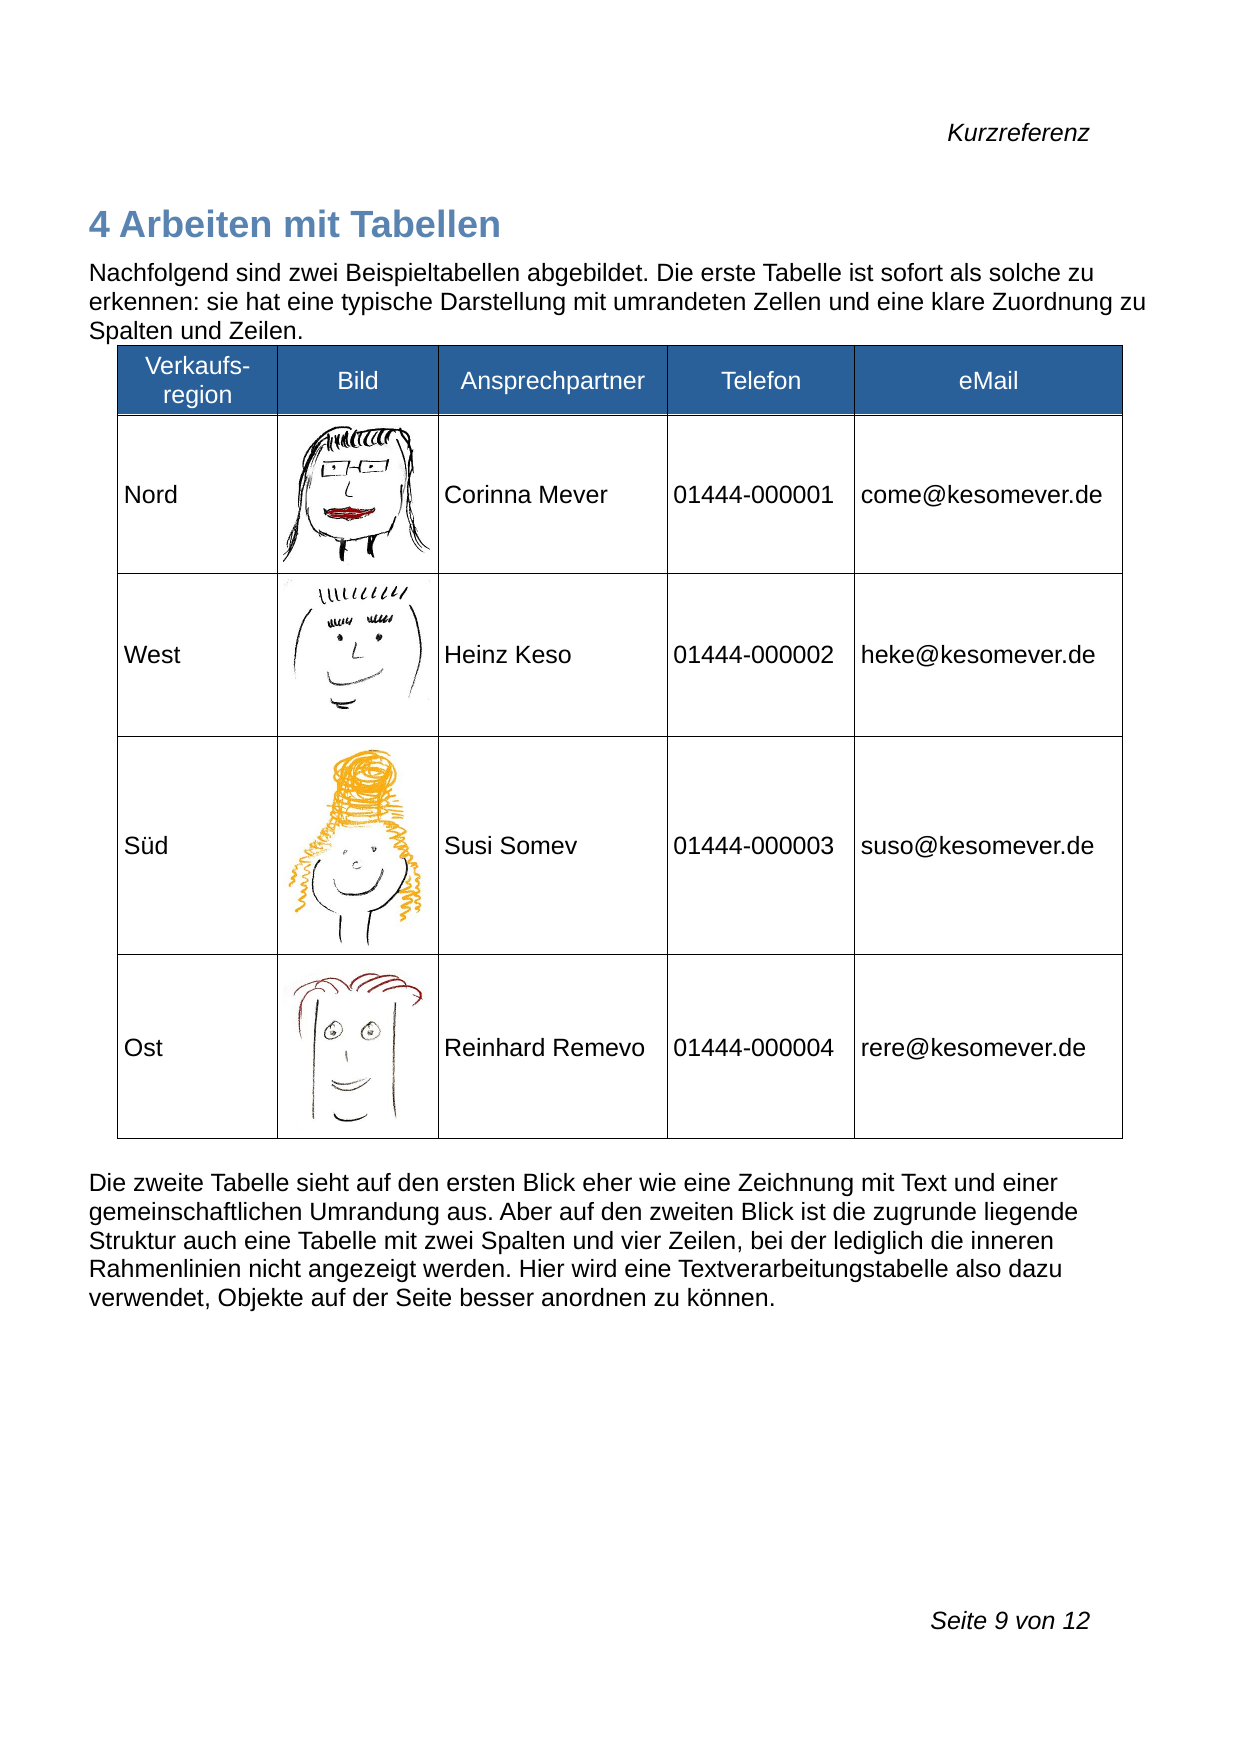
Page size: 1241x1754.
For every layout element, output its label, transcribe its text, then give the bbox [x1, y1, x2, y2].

table_cell [278, 737, 438, 954]
table_cell come@kesomever.de [855, 416, 1122, 573]
table_cell Nord [118, 416, 277, 573]
table_cell Süd [118, 737, 277, 954]
table_cell 01444-000001 [668, 416, 854, 573]
table_cell Reinhard Remevo [439, 955, 667, 1138]
picture [283, 961, 431, 1133]
table_cell 01444-000004 [668, 955, 854, 1138]
subtitle 4 Arbeiten mit Tabellen [88, 202, 1152, 246]
table_cell 01444-000002 [668, 574, 854, 736]
table_cell [278, 416, 438, 573]
table_cell Corinna Mever [439, 416, 667, 573]
table_cell West [118, 574, 277, 736]
text Nachfolgend sind zwei Beispieltabellen abgebildet. Die erste Tabelle ist sofort als solche zu erkennen: sie hat eine typische Darstellung mit umrandeten Zellen und eine klare Zuordnung zu Spalten und Zeilen. [88, 258, 1152, 344]
table_cell 01444-000003 [668, 737, 854, 954]
table_header Telefon [668, 346, 854, 414]
table_header Verkaufs-region [118, 346, 277, 414]
table_header eMail [855, 346, 1122, 414]
table_cell suso@kesomever.de [855, 737, 1122, 954]
table_header Bild [278, 346, 438, 414]
table_cell heke@kesomever.de [855, 574, 1122, 736]
picture [283, 742, 431, 949]
table_cell Heinz Keso [439, 574, 667, 736]
table_cell [278, 955, 438, 1138]
text Die zweite Tabelle sieht auf den ersten Blick eher wie eine Zeichnung mit Text und einer gemeinschaftlichen Umrandung aus. Aber auf den zweiten Blick ist die zugrunde liegende Struktur auch eine Tabelle mit zwei Spalten und vier Zeilen, bei der lediglich die inneren Rahmenlinien nicht angezeigt werden. Hier wird eine Textverarbeitungstabelle also dazu verwendet, Objekte auf der Seite besser anordnen zu können. [88, 1168, 1152, 1312]
picture [283, 579, 431, 731]
table_cell Susi Somev [439, 737, 667, 954]
table_cell rere@kesomever.de [855, 955, 1122, 1138]
table_cell [278, 574, 438, 736]
picture [283, 421, 431, 568]
table_cell Ost [118, 955, 277, 1138]
table_header Ansprechpartner [439, 346, 667, 414]
